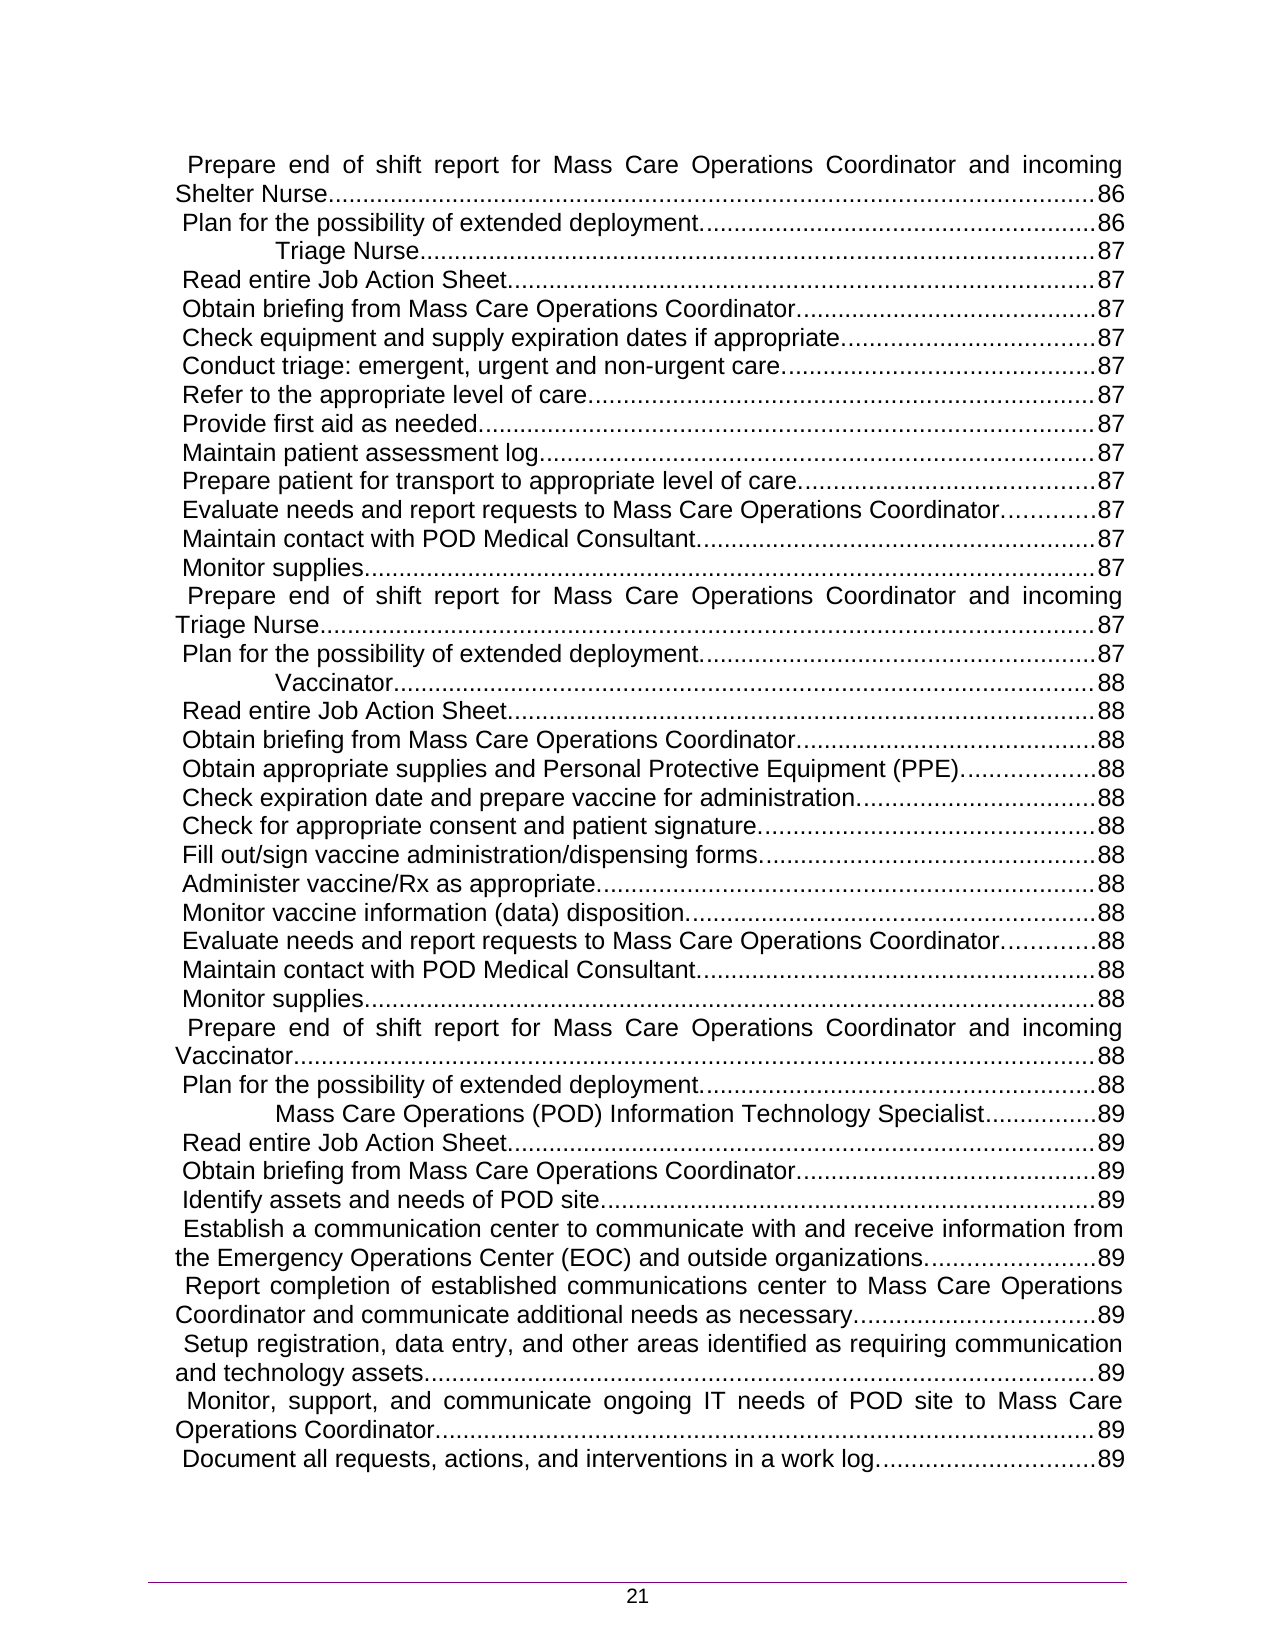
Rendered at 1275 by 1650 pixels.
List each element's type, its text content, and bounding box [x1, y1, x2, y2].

text Identify assets and needs of POD site. 89 [175, 1185, 1125, 1214]
text Vaccinator 88 [275, 667, 1125, 696]
text Refer to the appropriate level of care. 87 [175, 380, 1125, 409]
text Monitor supplies. 88 [175, 984, 1125, 1012]
text Report completion of established communications center to Mass Care Operations Coordinator and communicate additional needs as necessary. 89 [175, 1271, 1125, 1329]
text Check equipment and supply expiration dates if appropriate. 87 [175, 322, 1125, 351]
text Prepare end of shift report for Mass Care Operations Coordinator and incoming Shelter Nurse. 86 [175, 150, 1125, 207]
text Administer vaccine/Rx as appropriate. 88 [175, 869, 1125, 897]
text Read entire Job Action Sheet. 87 [175, 265, 1125, 294]
text Prepare end of shift report for Mass Care Operations Coordinator and incoming Vaccinator. 88 [175, 1012, 1125, 1070]
text Check for appropriate consent and patient signature. 88 [175, 811, 1125, 840]
text Mass Care Operations (POD) Information Technology Specialist 89 [275, 1099, 1125, 1127]
text Check expiration date and prepare vaccine for administration. 88 [175, 782, 1125, 811]
text Obtain appropriate supplies and Personal Protective Equipment (PPE). 88 [175, 754, 1125, 782]
text Plan for the possibility of extended deployment. 88 [175, 1070, 1125, 1099]
text Fill out/sign vaccine administration/dispensing forms. 88 [175, 840, 1125, 869]
text Monitor vaccine information (data) disposition. 88 [175, 897, 1125, 926]
text Maintain patient assessment log. 87 [175, 437, 1125, 466]
text Read entire Job Action Sheet. 88 [175, 696, 1125, 725]
text Obtain briefing from Mass Care Operations Coordinator. 88 [175, 725, 1125, 754]
text Prepare patient for transport to appropriate level of care. 87 [175, 466, 1125, 495]
text Setup registration, data entry, and other areas identified as requiring communication and technology assets. 89 [175, 1329, 1125, 1386]
text Evaluate needs and report requests to Mass Care Operations Coordinator. 88 [175, 926, 1125, 955]
text Triage Nurse 87 [275, 236, 1125, 265]
text Prepare end of shift report for Mass Care Operations Coordinator and incoming Triage Nurse. 87 [175, 581, 1125, 639]
text Obtain briefing from Mass Care Operations Coordinator. 87 [175, 294, 1125, 322]
text Establish a communication center to communicate with and receive information from the Emergency Operations Center (EOC) and outside organizations. 89 [175, 1214, 1125, 1271]
text Conduct triage: emergent, urgent and non-urgent care. 87 [175, 351, 1125, 380]
text Read entire Job Action Sheet. 89 [175, 1127, 1125, 1156]
text Evaluate needs and report requests to Mass Care Operations Coordinator. 87 [175, 495, 1125, 524]
text Document all requests, actions, and interventions in a work log. 89 [175, 1444, 1125, 1472]
text Monitor supplies. 87 [175, 552, 1125, 581]
text Plan for the possibility of extended deployment. 86 [175, 207, 1125, 236]
text Provide first aid as needed. 87 [175, 409, 1125, 437]
text Maintain contact with POD Medical Consultant. 88 [175, 955, 1125, 984]
text Maintain contact with POD Medical Consultant. 87 [175, 524, 1125, 552]
text Plan for the possibility of extended deployment. 87 [175, 639, 1125, 667]
text Monitor, support, and communicate ongoing IT needs of POD site to Mass Care Operations Coordinator. 89 [175, 1386, 1125, 1444]
text Obtain briefing from Mass Care Operations Coordinator. 89 [175, 1156, 1125, 1185]
